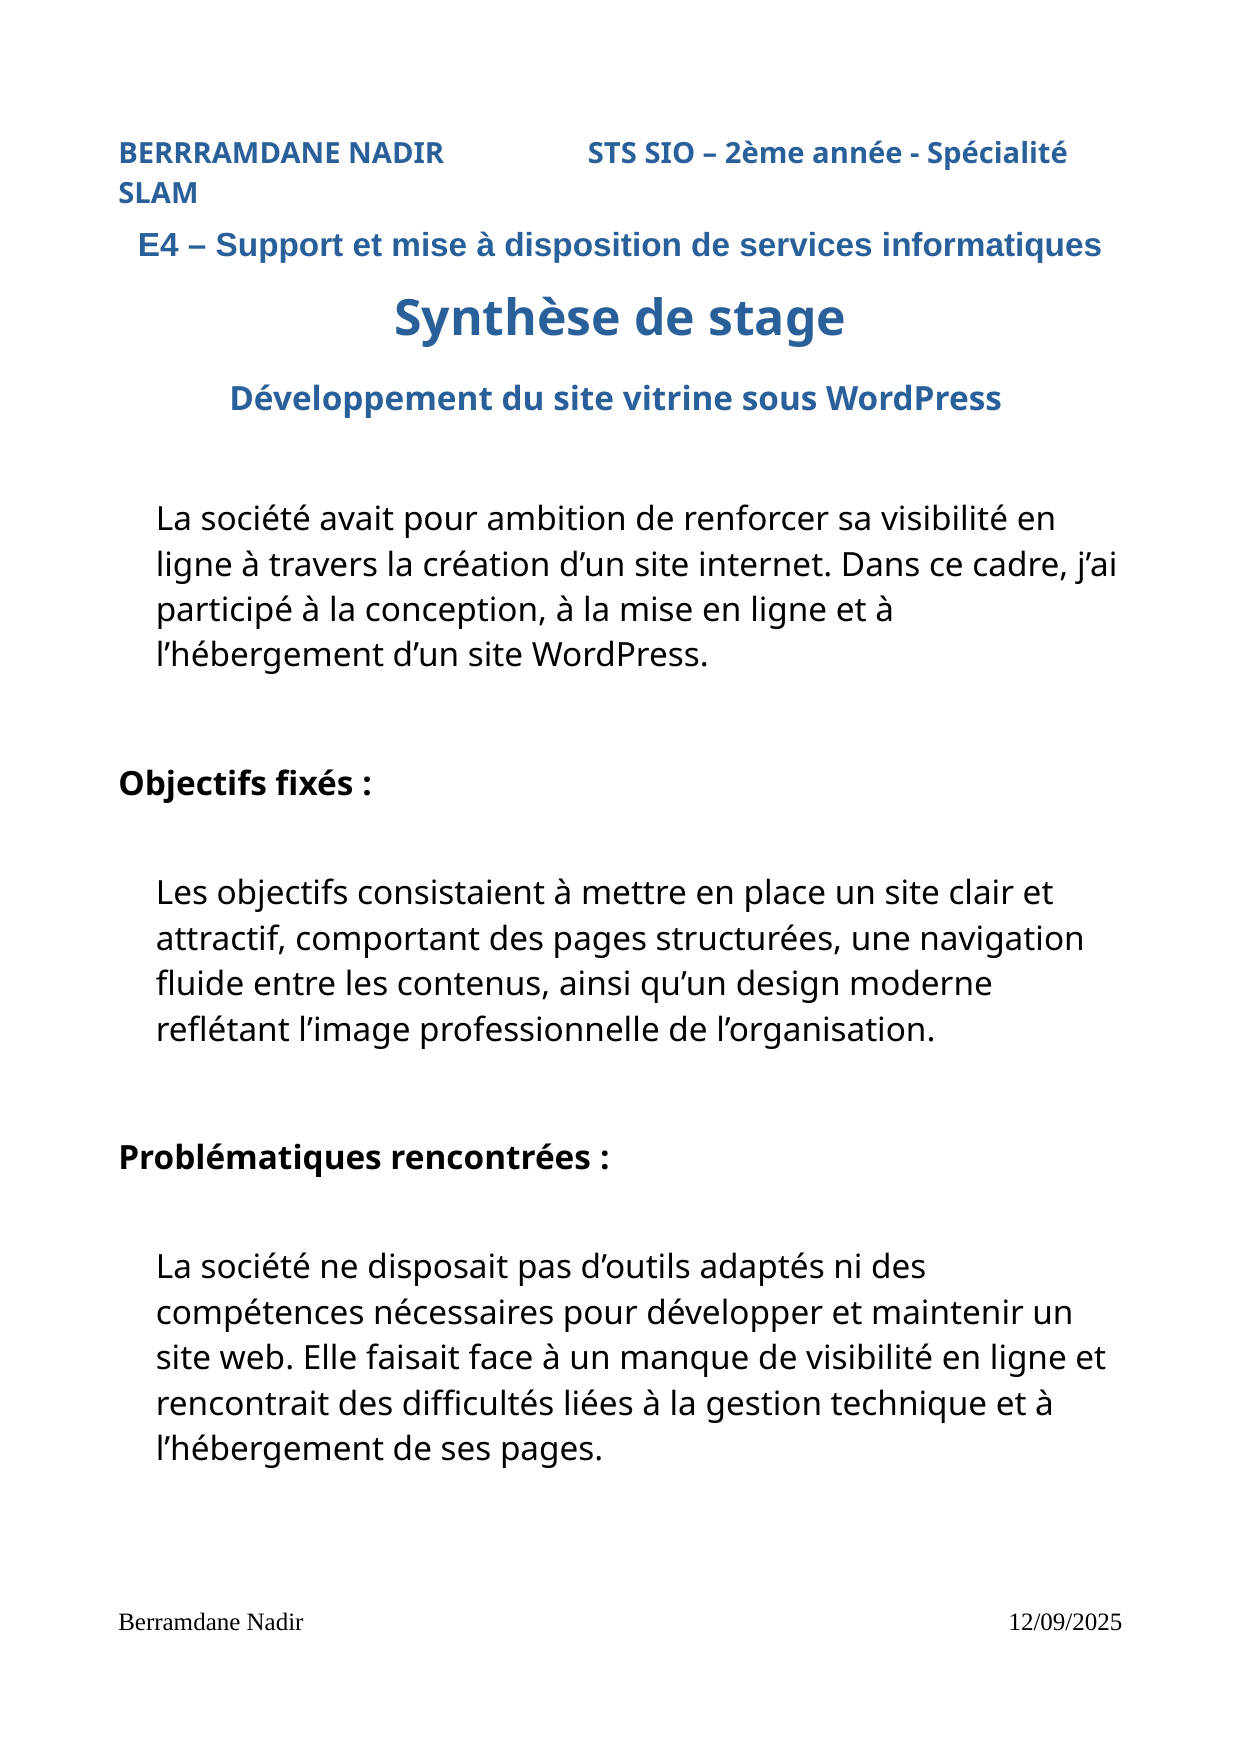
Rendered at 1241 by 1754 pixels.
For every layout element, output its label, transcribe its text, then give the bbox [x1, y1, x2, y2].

text La société ne disposait pas d’outils adaptés ni des compétences nécessaires pour développer et maintenir un site web. Elle faisait face à un manque de visibilité en ligne et rencontrait des difficultés liées à la gestion technique et à l’hébergement de ses pages. [118, 1198, 1122, 1470]
text La société avait pour ambition de renforcer sa visibilité en ligne à travers la création d’un site internet. Dans ce cadre, j’ai participé à la conception, à la mise en ligne et à l’hébergement d’un site WordPress. [118, 449, 1122, 677]
text Objectifs fixés : [118, 759, 1122, 805]
text Problématiques rencontrées : [118, 1134, 1122, 1179]
text Les objectifs consistaient à mettre en place un site clair et attractif, comportant des pages structurées, une navigation fluide entre les contenus, ainsi qu’un design moderne reflétant l’image professionnelle de l’organisation. [118, 824, 1122, 1051]
